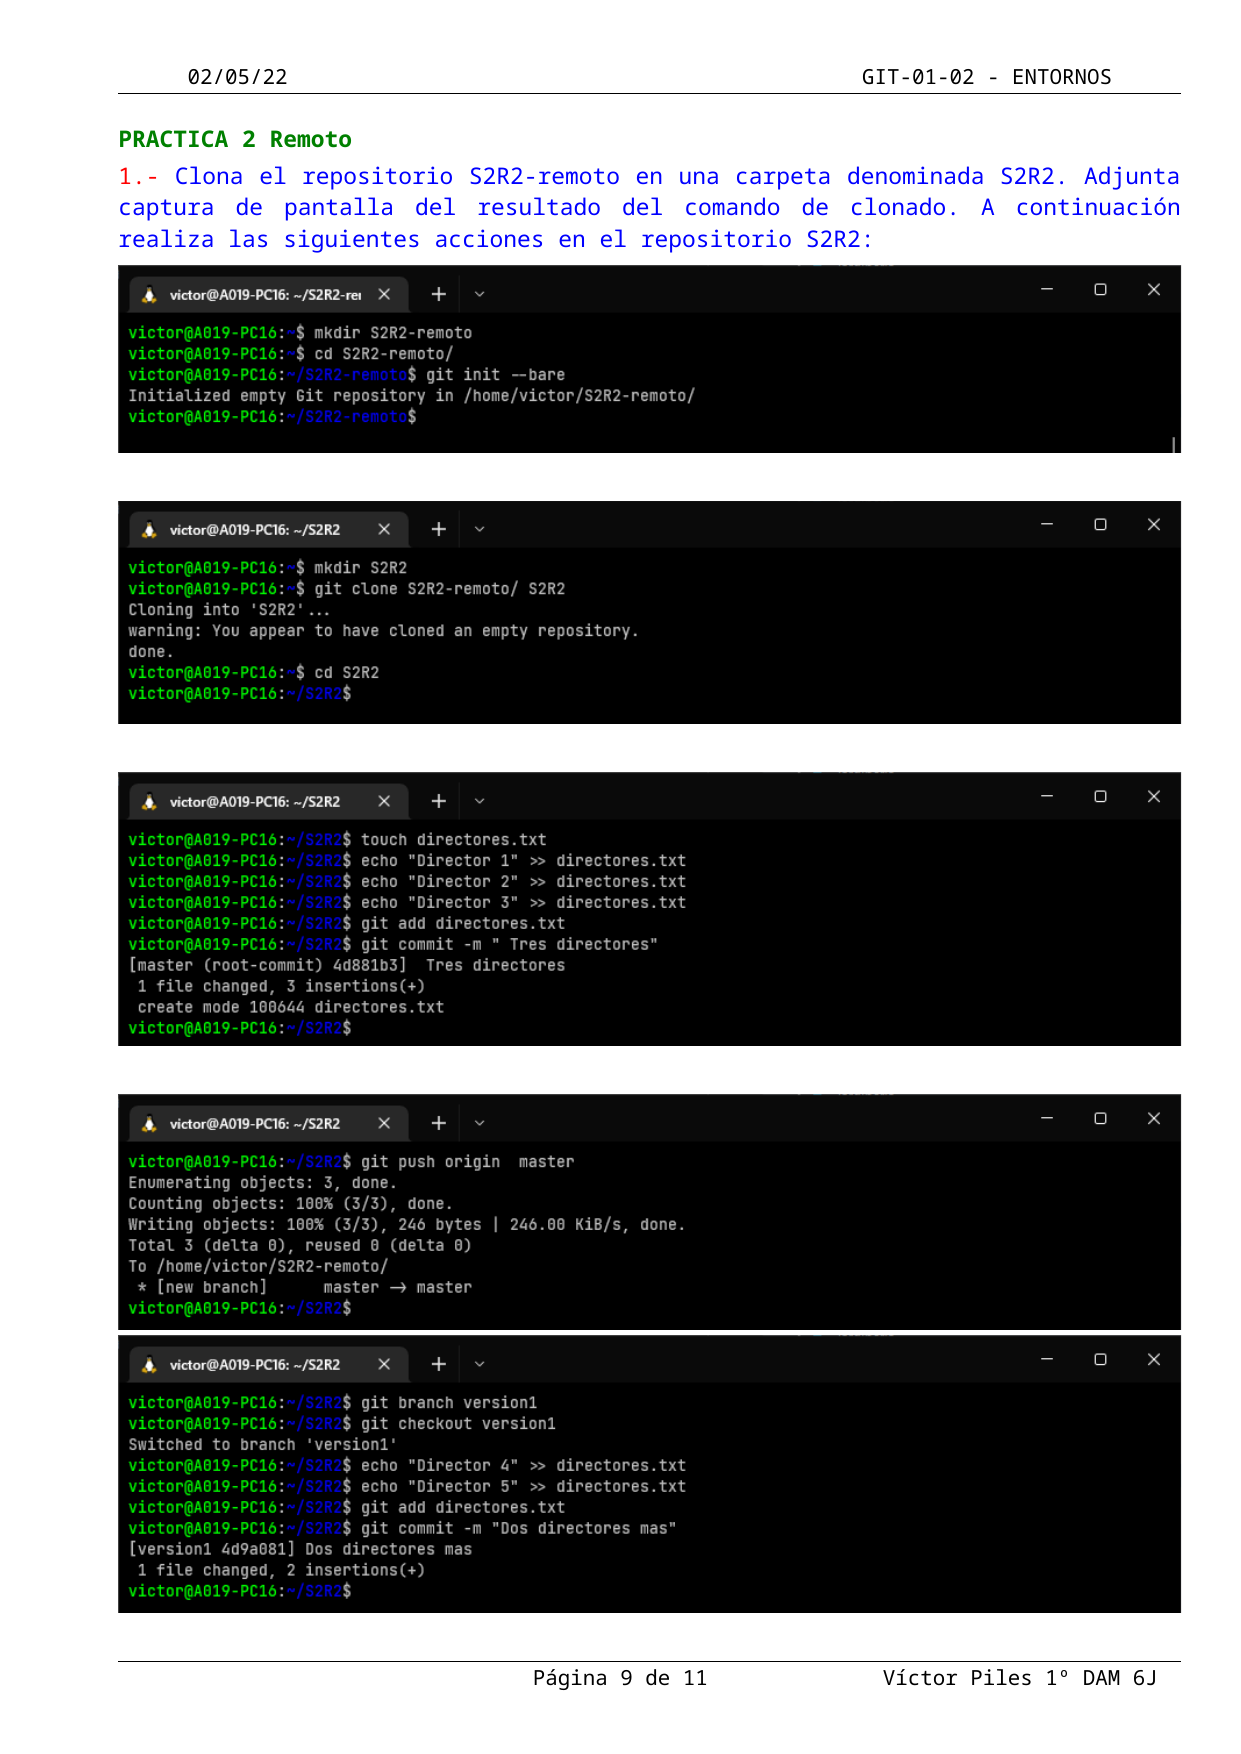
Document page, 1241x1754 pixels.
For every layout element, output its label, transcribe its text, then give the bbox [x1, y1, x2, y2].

picture [118, 1335, 1182, 1613]
picture [118, 1094, 1182, 1330]
picture [118, 265, 1182, 453]
picture [118, 772, 1182, 1046]
text 1.- Clona el repositorio S2R2-remoto en una carpeta denominada S2R2. Adjunta captura de pantalla del resultado del comando de clonado. A continuación realiza las siguientes acciones en el repositorio S2R2: [118, 160, 1181, 254]
picture [118, 501, 1182, 724]
text PRACTICA 2 Remoto [118, 123, 1181, 154]
